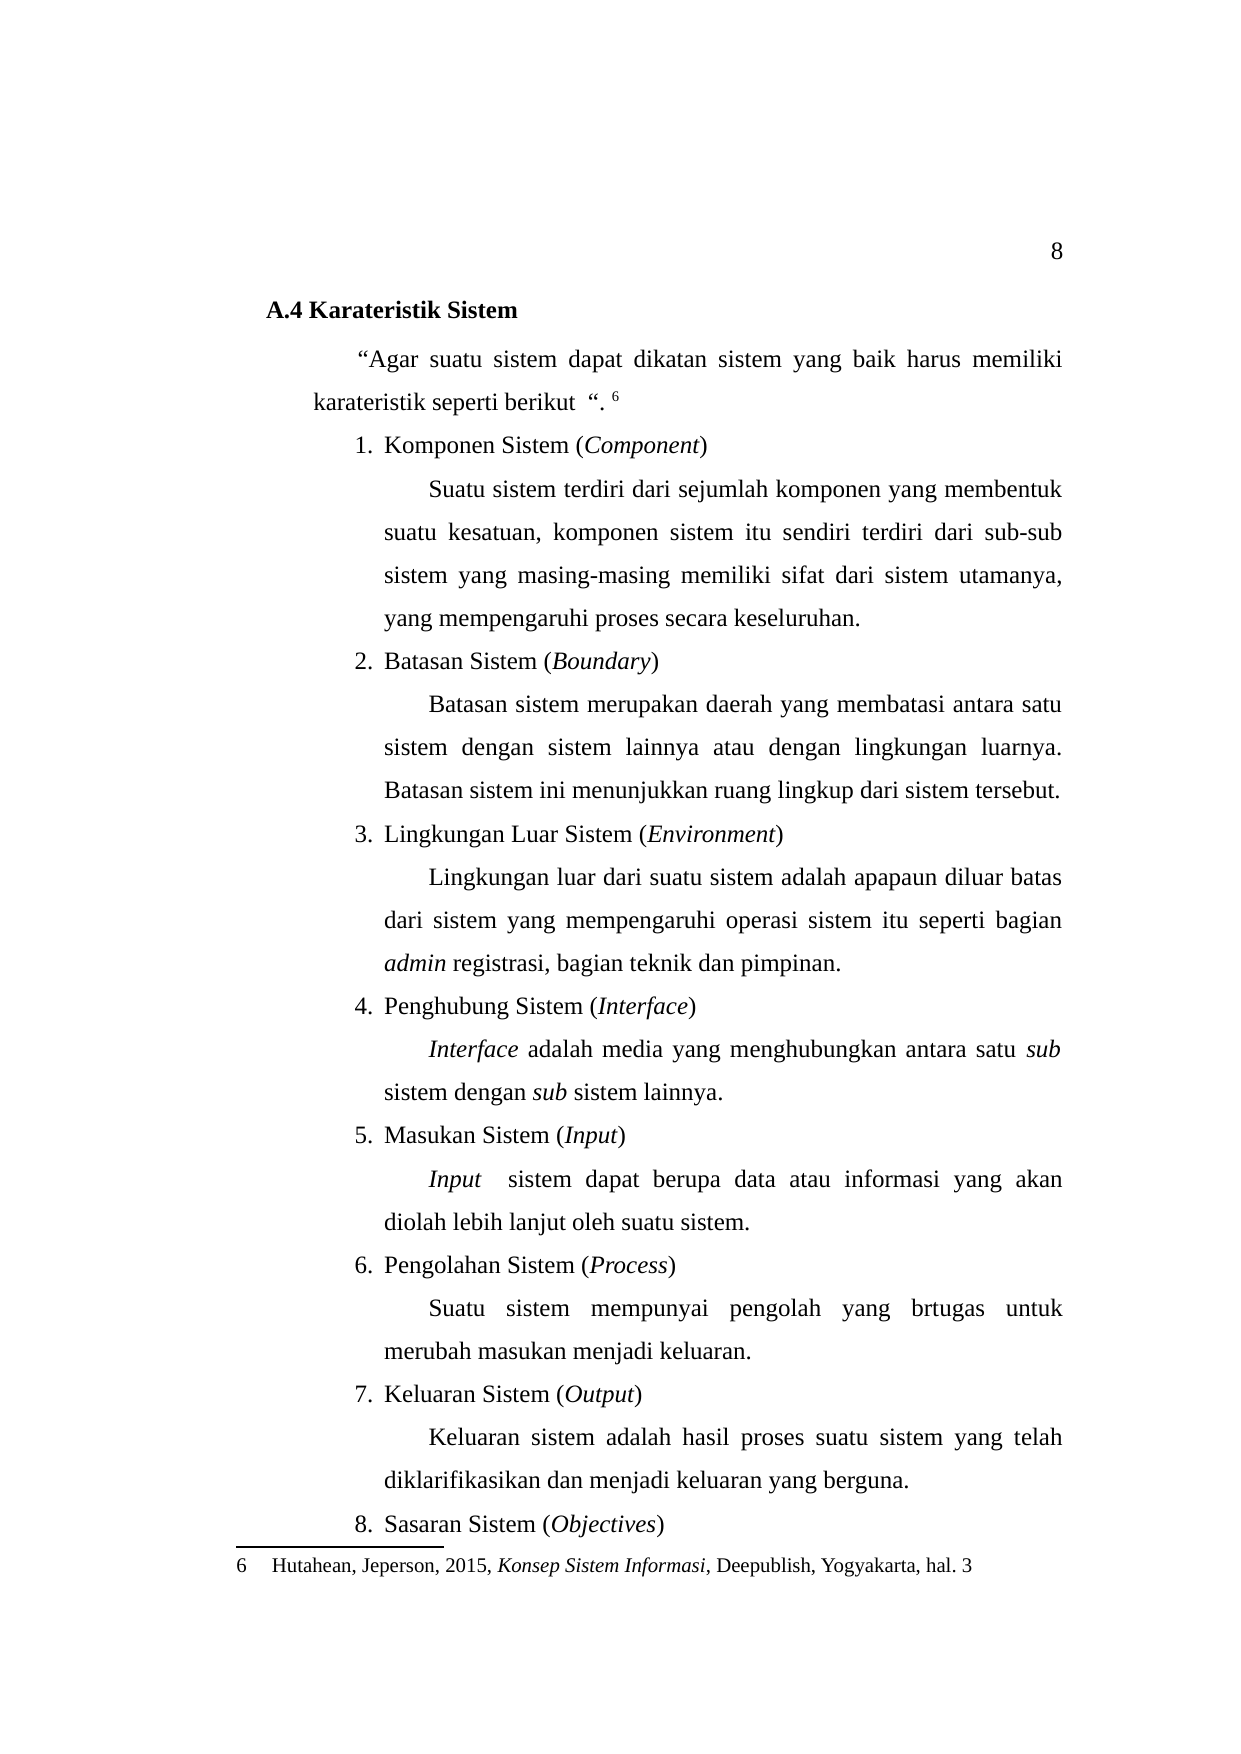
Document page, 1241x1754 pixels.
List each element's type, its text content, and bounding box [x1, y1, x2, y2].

list Batasan Sistem (Boundary) [354, 646, 1063, 675]
text Hutahean, Jeperson, 2015, Konsep Sistem Informasi, Deepublish, Yogyakarta, hal. 3 [236, 1553, 1063, 1577]
list Sasaran Sistem (Objectives) [354, 1509, 1063, 1537]
list Masukan Sistem (Input) [354, 1121, 1063, 1149]
list Keluaran Sistem (Output) [354, 1379, 1063, 1408]
list Lingkungan Luar Sistem (Environment) [354, 819, 1063, 847]
list Lingkungan luar dari suatu sistem adalah apapaun diluar batas dari sistem yang mempengaruhi operasi sistem itu seperti bagian admin registrasi, bagian teknik dan pimpinan. [384, 862, 1063, 977]
list Komponen Sistem (Component) [354, 431, 1063, 459]
list Suatu sistem terdiri dari sejumlah komponen yang membentuk suatu kesatuan, komponen sistem itu sendiri terdiri dari sub-sub sistem yang masing-masing memiliki sifat dari sistem utamanya, yang mempengaruhi proses secara keseluruhan. [384, 474, 1063, 632]
list Batasan sistem merupakan daerah yang membatasi antara satu sistem dengan sistem lainnya atau dengan lingkungan luarnya. Batasan sistem ini menunjukkan ruang lingkup dari sistem tersebut. [384, 689, 1063, 804]
list Suatu sistem mempunyai pengolah yang brtugas untuk merubah masukan menjadi keluaran. [384, 1293, 1063, 1365]
list Pengolahan Sistem (Process) [354, 1250, 1063, 1279]
list Interface adalah media yang menghubungkan antara satu sub sistem dengan sub sistem lainnya. [384, 1034, 1063, 1106]
text A.4 Karateristik Sistem [266, 295, 1063, 324]
list Penghubung Sistem (Interface) [354, 991, 1063, 1020]
text “Agar suatu sistem dapat dikatan sistem yang baik harus memiliki karateristik seperti berikut “. [313, 344, 1063, 416]
list Input sistem dapat berupa data atau informasi yang akan diolah lebih lanjut oleh suatu sistem. [384, 1164, 1063, 1236]
list Keluaran sistem adalah hasil proses suatu sistem yang telah diklarifikasikan dan menjadi keluaran yang berguna. [384, 1422, 1063, 1494]
